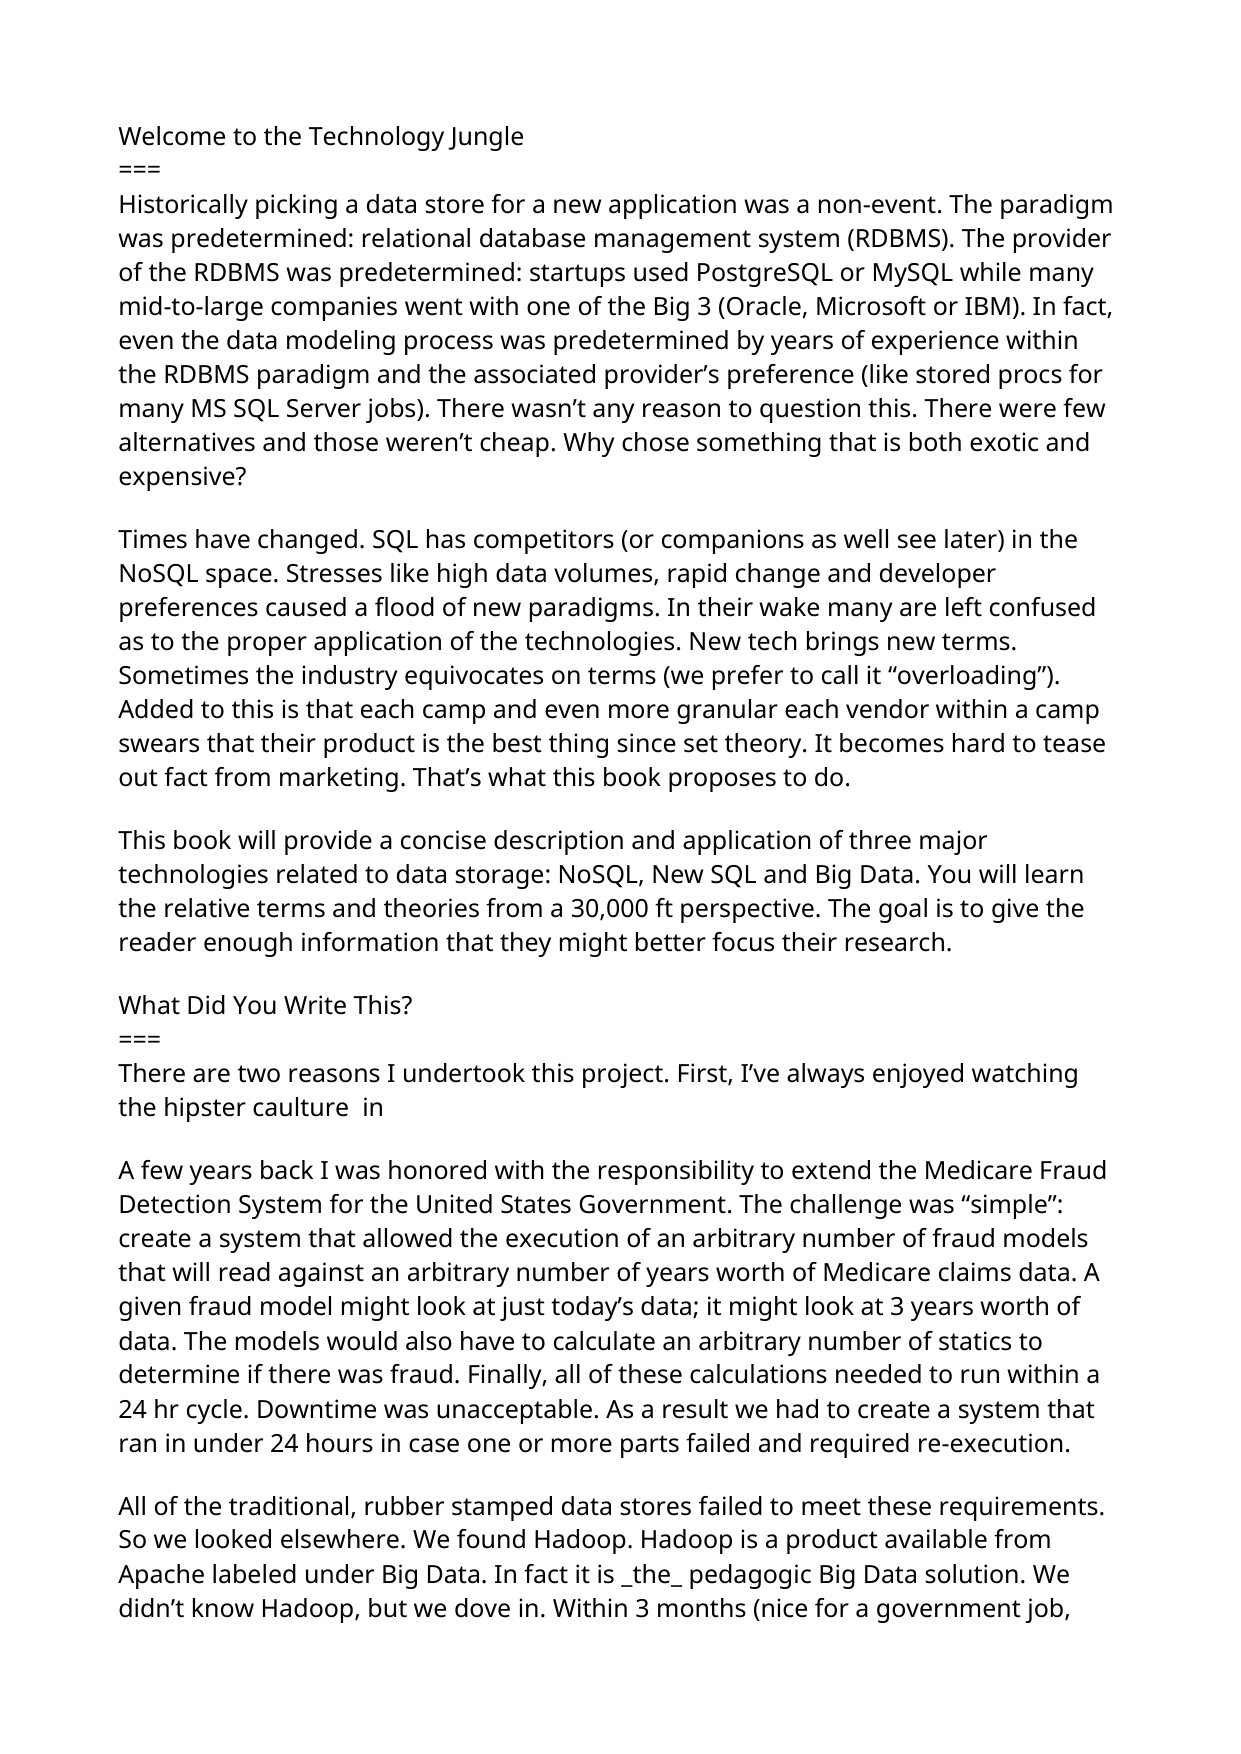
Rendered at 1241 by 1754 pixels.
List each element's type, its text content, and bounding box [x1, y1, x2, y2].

text Times have changed. SQL has competitors (or companions as well see later) in the NoSQL space. Stresses like high data volumes, rapid change and developer preferences caused a flood of new paradigms. In their wake many are left confused as to the proper application of the technologies. New tech brings new terms. Sometimes the industry equivocates on terms (we prefer to call it “overloading”). Added to this is that each camp and even more granular each vendor within a camp swears that their product is the best thing since set theory. It becomes hard to tease out fact from marketing. That’s what this book proposes to do. [118, 522, 1122, 794]
text There are two reasons I undertook this project. First, I’ve always enjoyed watching the hipster caulture in [118, 1056, 1122, 1124]
text A few years back I was honored with the responsibility to extend the Medicare Fraud Detection System for the United States Government. The challenge was “simple”: create a system that allowed the execution of an arbitrary number of fraud models that will read against an arbitrary number of years worth of Medicare claims data. A given fraud model might look at just today’s data; it might look at 3 years worth of data. The models would also have to calculate an arbitrary number of statics to determine if there was fraud. Finally, all of these calculations needed to run within a 24 hr cycle. Downtime was unacceptable. As a result we had to create a system that ran in under 24 hours in case one or more parts failed and required re-execution. [118, 1153, 1122, 1459]
text This book will provide a concise description and application of three major technologies related to data storage: NoSQL, New SQL and Big Data. You will learn the relative terms and theories from a 30,000 ft perspective. The goal is to give the reader enough information that they might better focus their research. [118, 823, 1122, 959]
text === [118, 152, 1122, 186]
text What Did You Write This? [118, 988, 1122, 1022]
text All of the traditional, rubber stamped data stores failed to meet these requirements. So we looked elsewhere. We found Hadoop. Hadoop is a product available from Apache labeled under Big Data. In fact it is _the_ pedagogic Big Data solution. We didn’t know Hadoop, but we dove in. Within 3 months (nice for a government job, [118, 1488, 1122, 1624]
text Historically picking a data store for a new application was a non-event. The paradigm was predetermined: relational database management system (RDBMS). The provider of the RDBMS was predetermined: startups used PostgreSQL or MySQL while many mid-to-large companies went with one of the Big 3 (Oracle, Microsoft or IBM). In fact, even the data modeling process was predetermined by years of experience within the RDBMS paradigm and the associated provider’s preference (like stored procs for many MS SQL Server jobs). There wasn’t any reason to question this. There were few alternatives and those weren’t cheap. Why chose something that is both exotic and expensive? [118, 186, 1122, 493]
text Welcome to the Technology Jungle [118, 118, 1122, 152]
text === [118, 1022, 1122, 1056]
